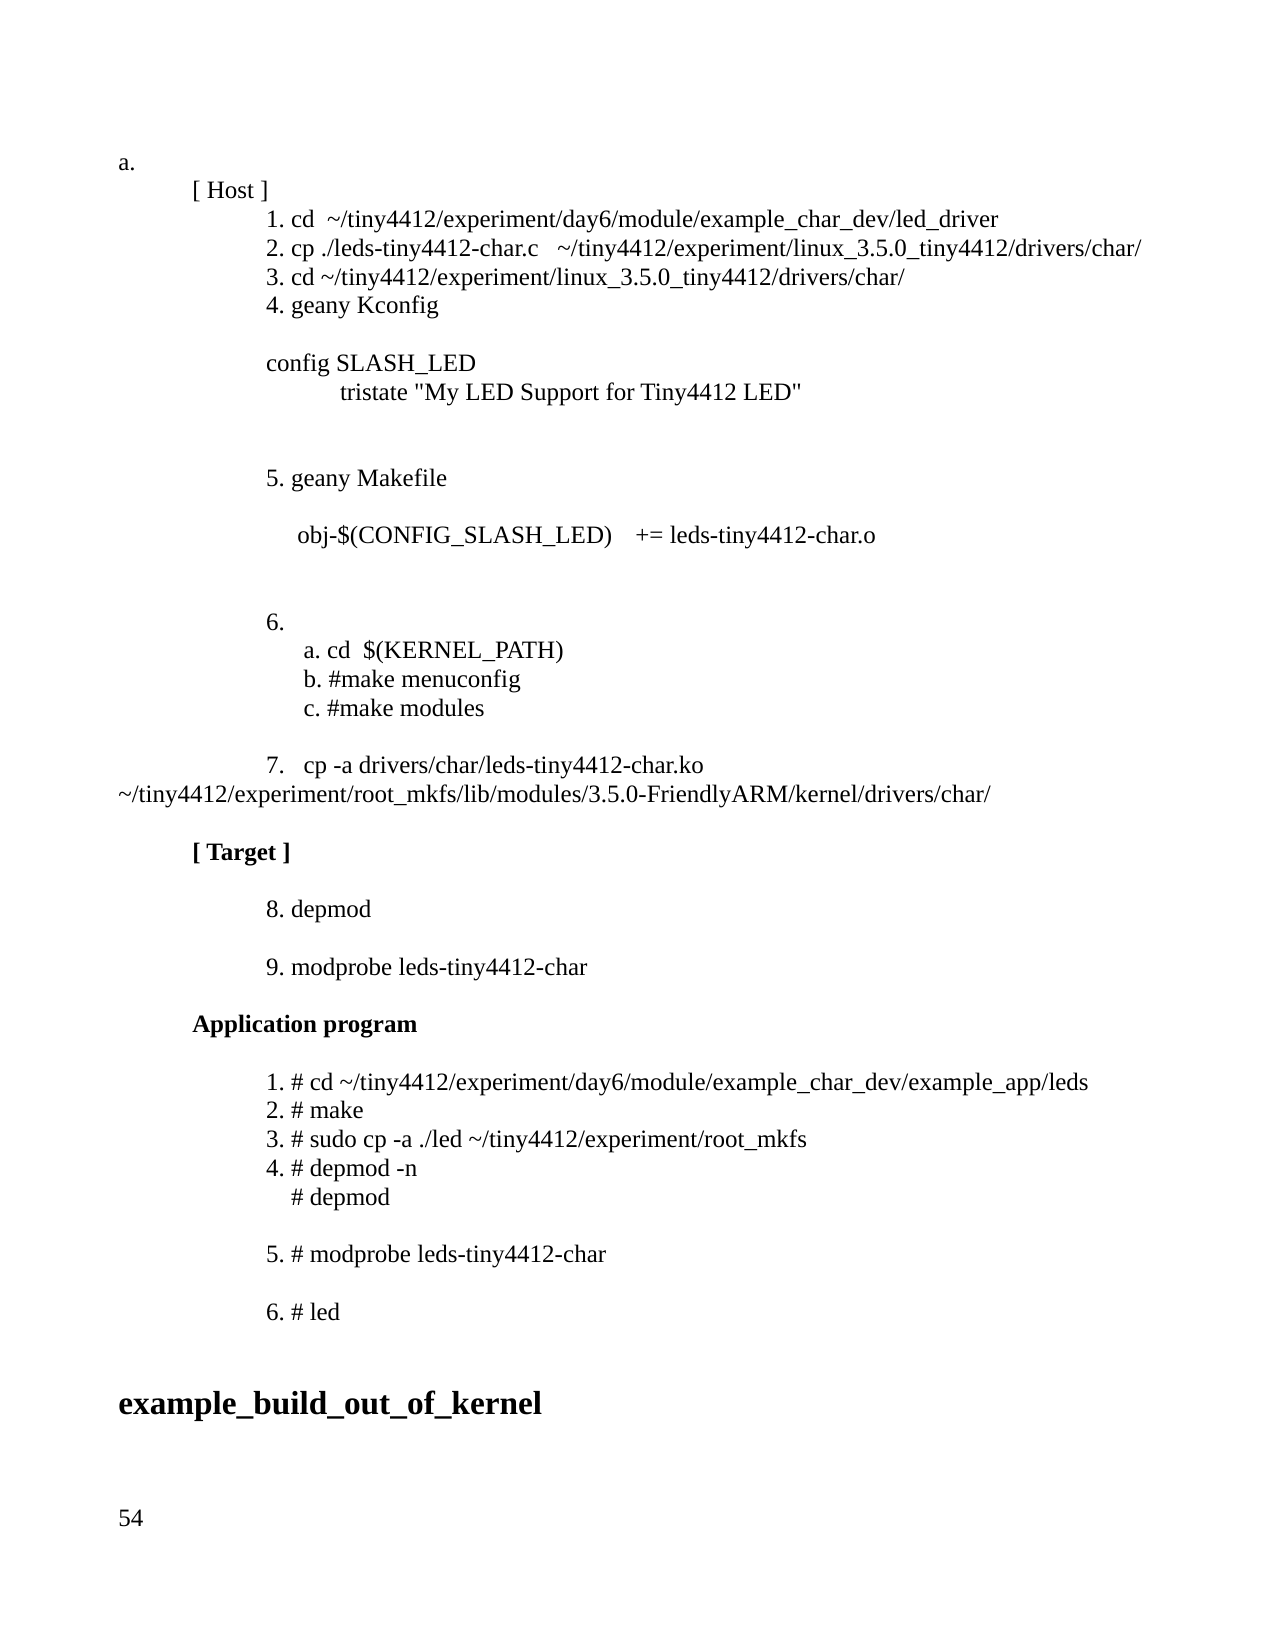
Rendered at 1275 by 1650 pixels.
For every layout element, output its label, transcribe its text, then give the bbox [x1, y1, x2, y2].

text 9. modprobe leds-tiny4412-char [118, 952, 1157, 981]
text 3. # sudo cp -a ./led ~/tiny4412/experiment/root_mkfs [118, 1124, 1157, 1153]
text example_build_out_of_kernel [118, 1383, 1157, 1421]
text a. cd $(KERNEL_PATH) [118, 636, 1157, 664]
text 7. cp -a drivers/char/leds-tiny4412-char.ko ~/tiny4412/experiment/root_mkfs/lib/modules/3.5.0-FriendlyARM/kernel/drivers/char/ [118, 751, 1157, 808]
text config SLASH_LED [118, 348, 1157, 377]
text 1. cd ~/tiny4412/experiment/day6/module/example_char_dev/led_driver [118, 204, 1157, 233]
text 4. # depmod -n [118, 1153, 1157, 1182]
text 2. cp ./leds-tiny4412-char.c ~/tiny4412/experiment/linux_3.5.0_tiny4412/drivers/char/ [118, 233, 1157, 262]
text Application program [118, 1009, 1157, 1038]
text # depmod [118, 1182, 1157, 1211]
text [ Host ] [118, 176, 1157, 204]
text 3. cd ~/tiny4412/experiment/linux_3.5.0_tiny4412/drivers/char/ [118, 262, 1157, 291]
text obj-$(CONFIG_SLASH_LED) += leds-tiny4412-char.o [118, 521, 1157, 549]
text b. #make menuconfig [118, 664, 1157, 693]
text 5. # modprobe leds-tiny4412-char [118, 1239, 1157, 1268]
text 8. depmod [118, 894, 1157, 923]
text 4. geany Kconfig [118, 291, 1157, 319]
text 6. [118, 607, 1157, 636]
text a. [118, 147, 1157, 176]
text tristate "My LED Support for Tiny4412 LED" [118, 377, 1157, 406]
text 6. # led [118, 1297, 1157, 1326]
text c. #make modules [118, 693, 1157, 722]
text 2. # make [118, 1096, 1157, 1124]
text 1. # cd ~/tiny4412/experiment/day6/module/example_char_dev/example_app/leds [118, 1067, 1157, 1096]
text 5. geany Makefile [118, 463, 1157, 492]
text [ Target ] [118, 837, 1157, 866]
